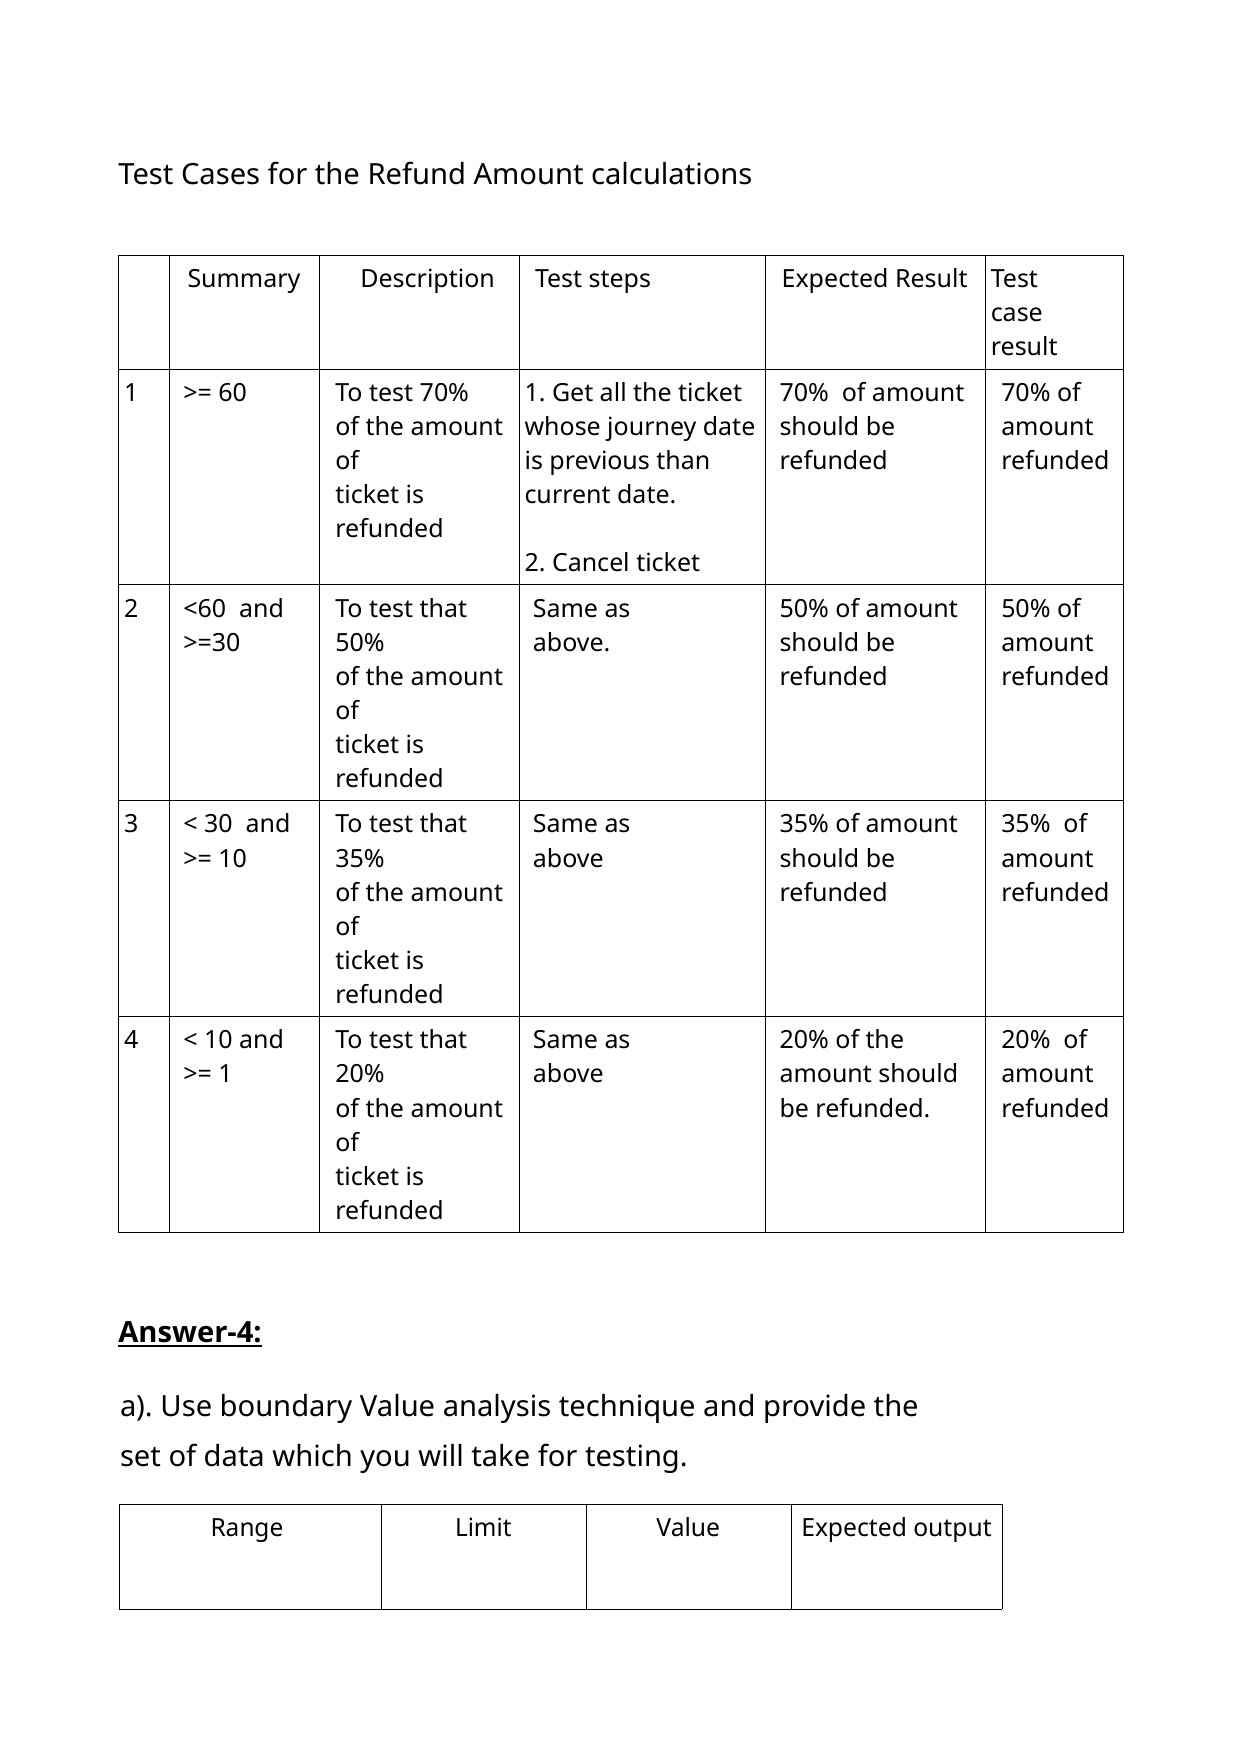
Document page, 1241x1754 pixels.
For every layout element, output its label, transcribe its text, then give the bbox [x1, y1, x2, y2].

text Test Cases for the Refund Amount calculations [118, 153, 1122, 193]
table_cell Same as above [520, 801, 765, 1016]
table_cell 50% of amount refunded [986, 585, 1123, 800]
table_cell 70% of amount refunded [986, 370, 1123, 584]
table_cell To test that 35% of the amount of ticket is refunded [320, 801, 519, 1016]
table_header Limit [382, 1505, 586, 1609]
table_cell To test that 50% of the amount of ticket is refunded [320, 585, 519, 800]
table_cell 20% of amount refunded [986, 1017, 1123, 1232]
table_cell 35% of amount should be refunded [766, 801, 985, 1016]
table_header Expected output [792, 1505, 1002, 1609]
table_cell >= 60 [170, 370, 319, 584]
table_cell 3 [119, 801, 169, 1016]
table_header Test case result [986, 256, 1123, 368]
table_cell 50% of amount should be refunded [766, 585, 985, 800]
table_cell To test that 20% of the amount of ticket is refunded [320, 1017, 519, 1232]
table_cell Same as above. [520, 585, 765, 800]
table_cell Same as above [520, 1017, 765, 1232]
table_header [119, 256, 169, 368]
table_cell 70% of amount should be refunded [766, 370, 985, 584]
table_cell 2 [119, 585, 169, 800]
table_header Summary [170, 256, 319, 368]
table_cell 35% of amount refunded [986, 801, 1123, 1016]
table_cell 4 [119, 1017, 169, 1232]
list a). Use boundary Value analysis technique and provide the set of data which you will take for testing. [115, 1385, 959, 1475]
table_header Test steps [520, 256, 765, 368]
table_cell <60 and >=30 [170, 585, 319, 800]
table_header Description [320, 256, 519, 368]
table_cell 1 [119, 370, 169, 584]
table_cell 1. Get all the ticket whose journey date is previous than current date. 2. Cancel ticket [520, 370, 765, 584]
text Answer-4: [118, 1312, 1122, 1351]
table_header Range [120, 1505, 381, 1609]
table_cell < 10 and >= 1 [170, 1017, 319, 1232]
table_cell < 30 and >= 10 [170, 801, 319, 1016]
table_cell To test 70% of the amount of ticket is refunded [320, 370, 519, 584]
table_header Value [587, 1505, 791, 1609]
table_cell 20% of the amount should be refunded. [766, 1017, 985, 1232]
table_header Expected Result [766, 256, 985, 368]
